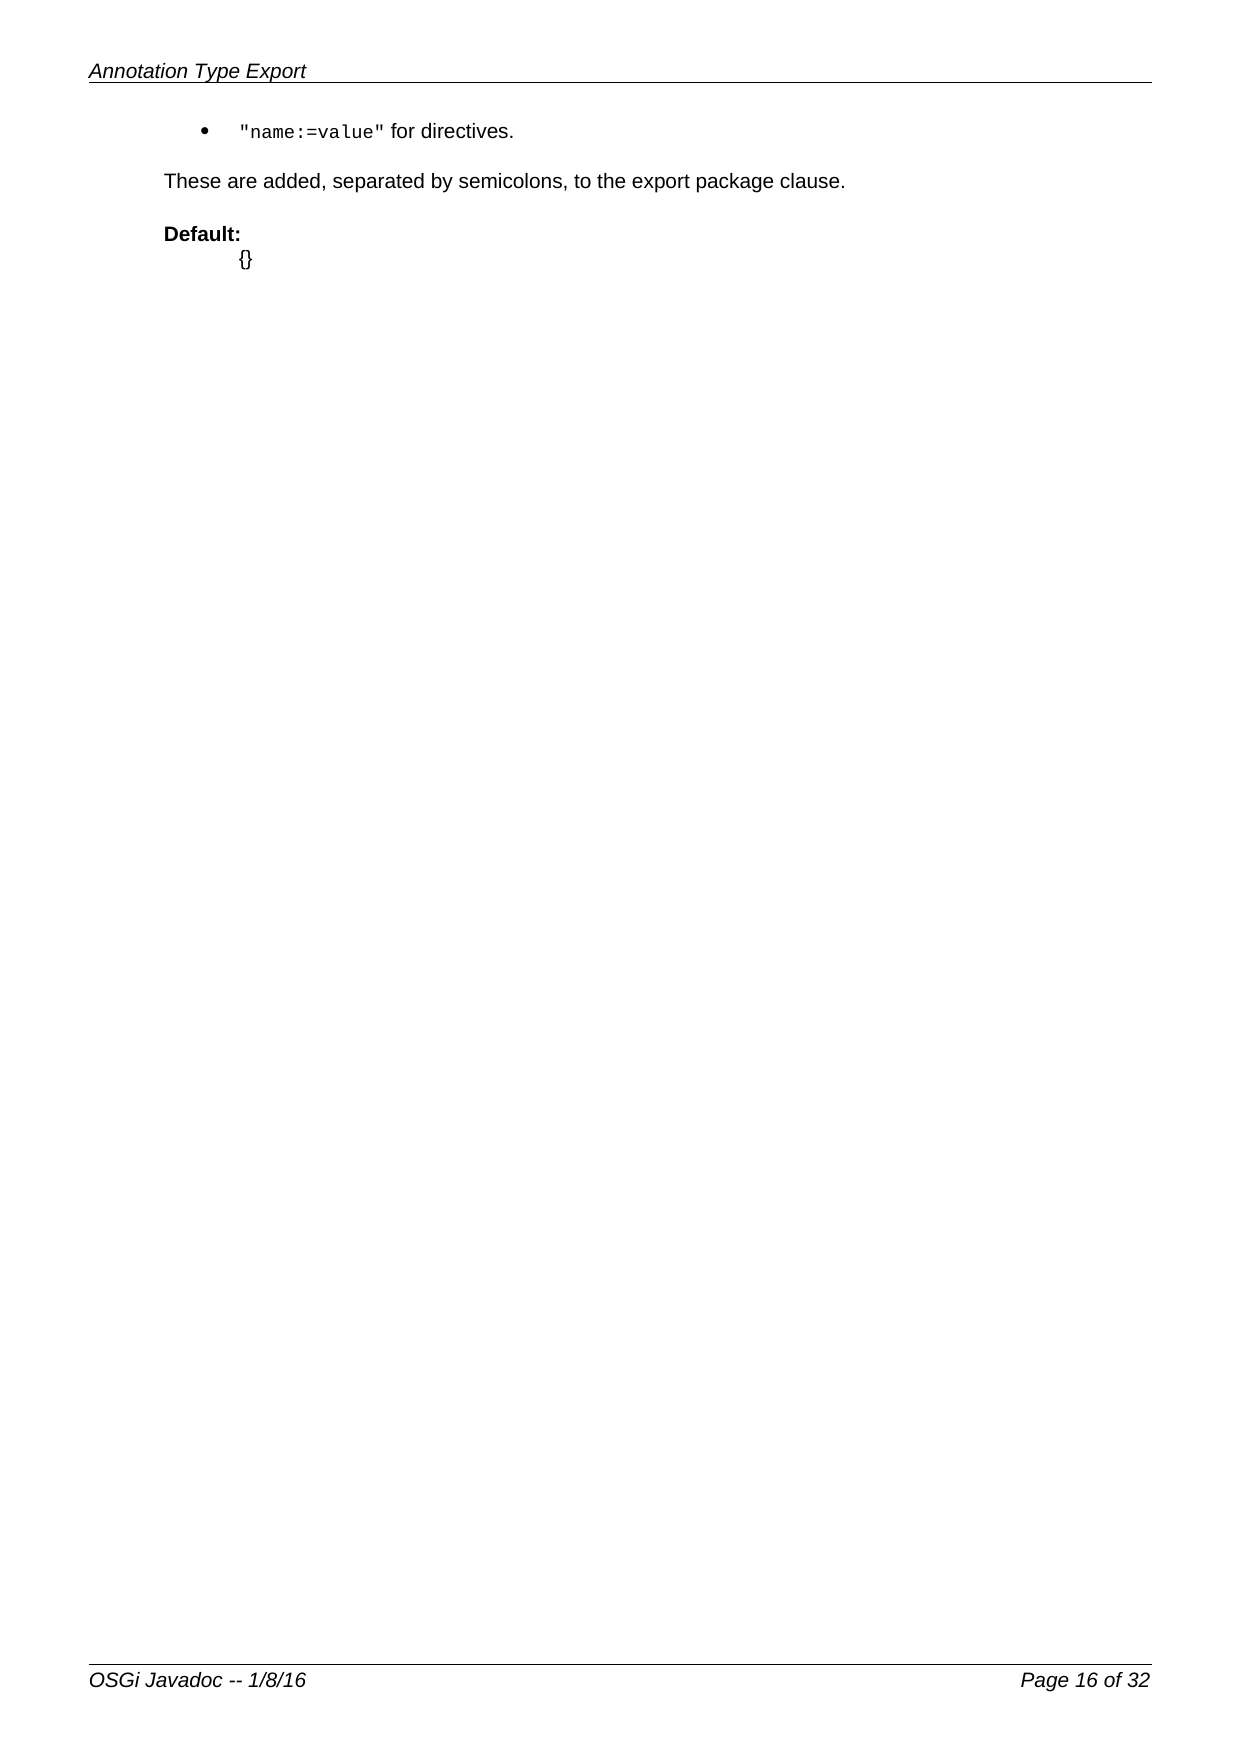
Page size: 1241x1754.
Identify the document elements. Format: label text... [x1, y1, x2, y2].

list "name:=value" for directives. [201, 118, 1152, 144]
text These are added, separated by semicolons, to the export package clause. [163, 169, 1152, 193]
text {} [238, 246, 1152, 270]
text Default: [163, 222, 1152, 246]
